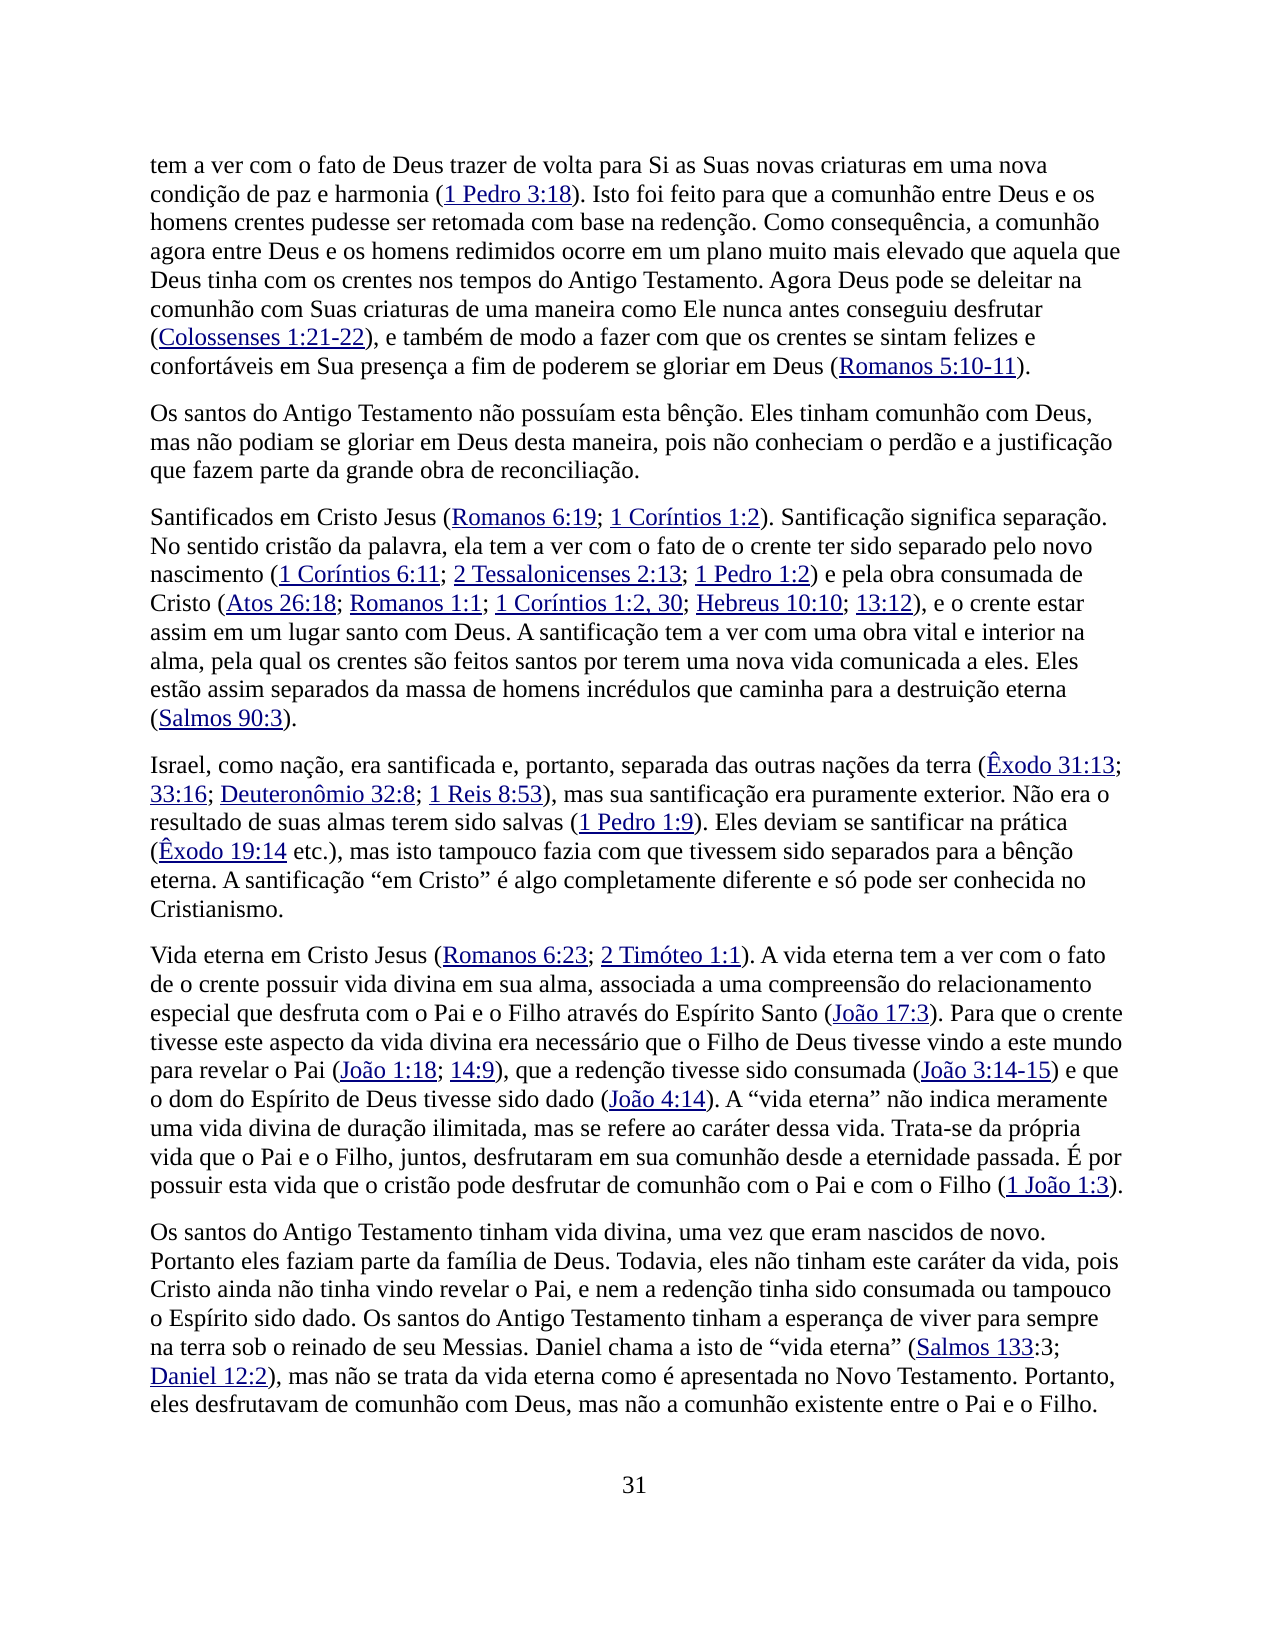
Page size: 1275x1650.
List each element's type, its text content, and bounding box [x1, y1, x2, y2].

text Israel, como nação, era santificada e, portanto, separada das outras nações da terra (Êxodo 31:13; 33:16; Deuteronômio 32:8; 1 Reis 8:53), mas sua santificação era puramente exterior. Não era o resultado de suas almas terem sido salvas (1 Pedro 1:9). Eles deviam se santificar na prática (Êxodo 19:14 etc.), mas isto tampouco fazia com que tivessem sido separados para a bênção eterna. A santificação “em Cristo” é algo completamente diferente e só pode ser conhecida no Cristianismo. [150, 750, 1125, 922]
text Santificados em Cristo Jesus (Romanos 6:19; 1 Coríntios 1:2). Santificação significa separação. No sentido cristão da palavra, ela tem a ver com o fato de o crente ter sido separado pelo novo nascimento (1 Coríntios 6:11; 2 Tessalonicenses 2:13; 1 Pedro 1:2) e pela obra consumada de Cristo (Atos 26:18; Romanos 1:1; 1 Coríntios 1:2, 30; Hebreus 10:10; 13:12), e o crente estar assim em um lugar santo com Deus. A santificação tem a ver com uma obra vital e interior na alma, pela qual os crentes são feitos santos por terem uma nova vida comunicada a eles. Eles estão assim separados da massa de homens incrédulos que caminha para a destruição eterna (Salmos 90:3). [150, 502, 1125, 732]
text Vida eterna em Cristo Jesus (Romanos 6:23; 2 Timóteo 1:1). A vida eterna tem a ver com o fato de o crente possuir vida divina em sua alma, associada a uma compreensão do relacionamento especial que desfruta com o Pai e o Filho através do Espírito Santo (João 17:3). Para que o crente tivesse este aspecto da vida divina era necessário que o Filho de Deus tivesse vindo a este mundo para revelar o Pai (João 1:18; 14:9), que a redenção tivesse sido consumada (João 3:14-15) e que o dom do Espírito de Deus tivesse sido dado (João 4:14). A “vida eterna” não indica meramente uma vida divina de duração ilimitada, mas se refere ao caráter dessa vida. Trata-se da própria vida que o Pai e o Filho, juntos, desfrutaram em sua comunhão desde a eternidade passada. É por possuir esta vida que o cristão pode desfrutar de comunhão com o Pai e com o Filho (1 João 1:3). [150, 940, 1125, 1199]
text tem a ver com o fato de Deus trazer de volta para Si as Suas novas criaturas em uma nova condição de paz e harmonia (1 Pedro 3:18). Isto foi feito para que a comunhão entre Deus e os homens crentes pudesse ser retomada com base na redenção. Como consequência, a comunhão agora entre Deus e os homens redimidos ocorre em um plano muito mais elevado que aquela que Deus tinha com os crentes nos tempos do Antigo Testamento. Agora Deus pode se deleitar na comunhão com Suas criaturas de uma maneira como Ele nunca antes conseguiu desfrutar (Colossenses 1:21-22), e também de modo a fazer com que os crentes se sintam felizes e confortáveis em Sua presença a fim de poderem se gloriar em Deus (Romanos 5:10-11). [150, 150, 1125, 380]
text Os santos do Antigo Testamento não possuíam esta bênção. Eles tinham comunhão com Deus, mas não podiam se gloriar em Deus desta maneira, pois não conheciam o perdão e a justificação que fazem parte da grande obra de reconciliação. [150, 398, 1125, 484]
text Os santos do Antigo Testamento tinham vida divina, uma vez que eram nascidos de novo. Portanto eles faziam parte da família de Deus. Todavia, eles não tinham este caráter da vida, pois Cristo ainda não tinha vindo revelar o Pai, e nem a redenção tinha sido consumada ou tampouco o Espírito sido dado. Os santos do Antigo Testamento tinham a esperança de viver para sempre na terra sob o reinado de seu Messias. Daniel chama a isto de “vida eterna” (Salmos 133:3; Daniel 12:2), mas não se trata da vida eterna como é apresentada no Novo Testamento. Portanto, eles desfrutavam de comunhão com Deus, mas não a comunhão existente entre o Pai e o Filho. [150, 1217, 1125, 1418]
